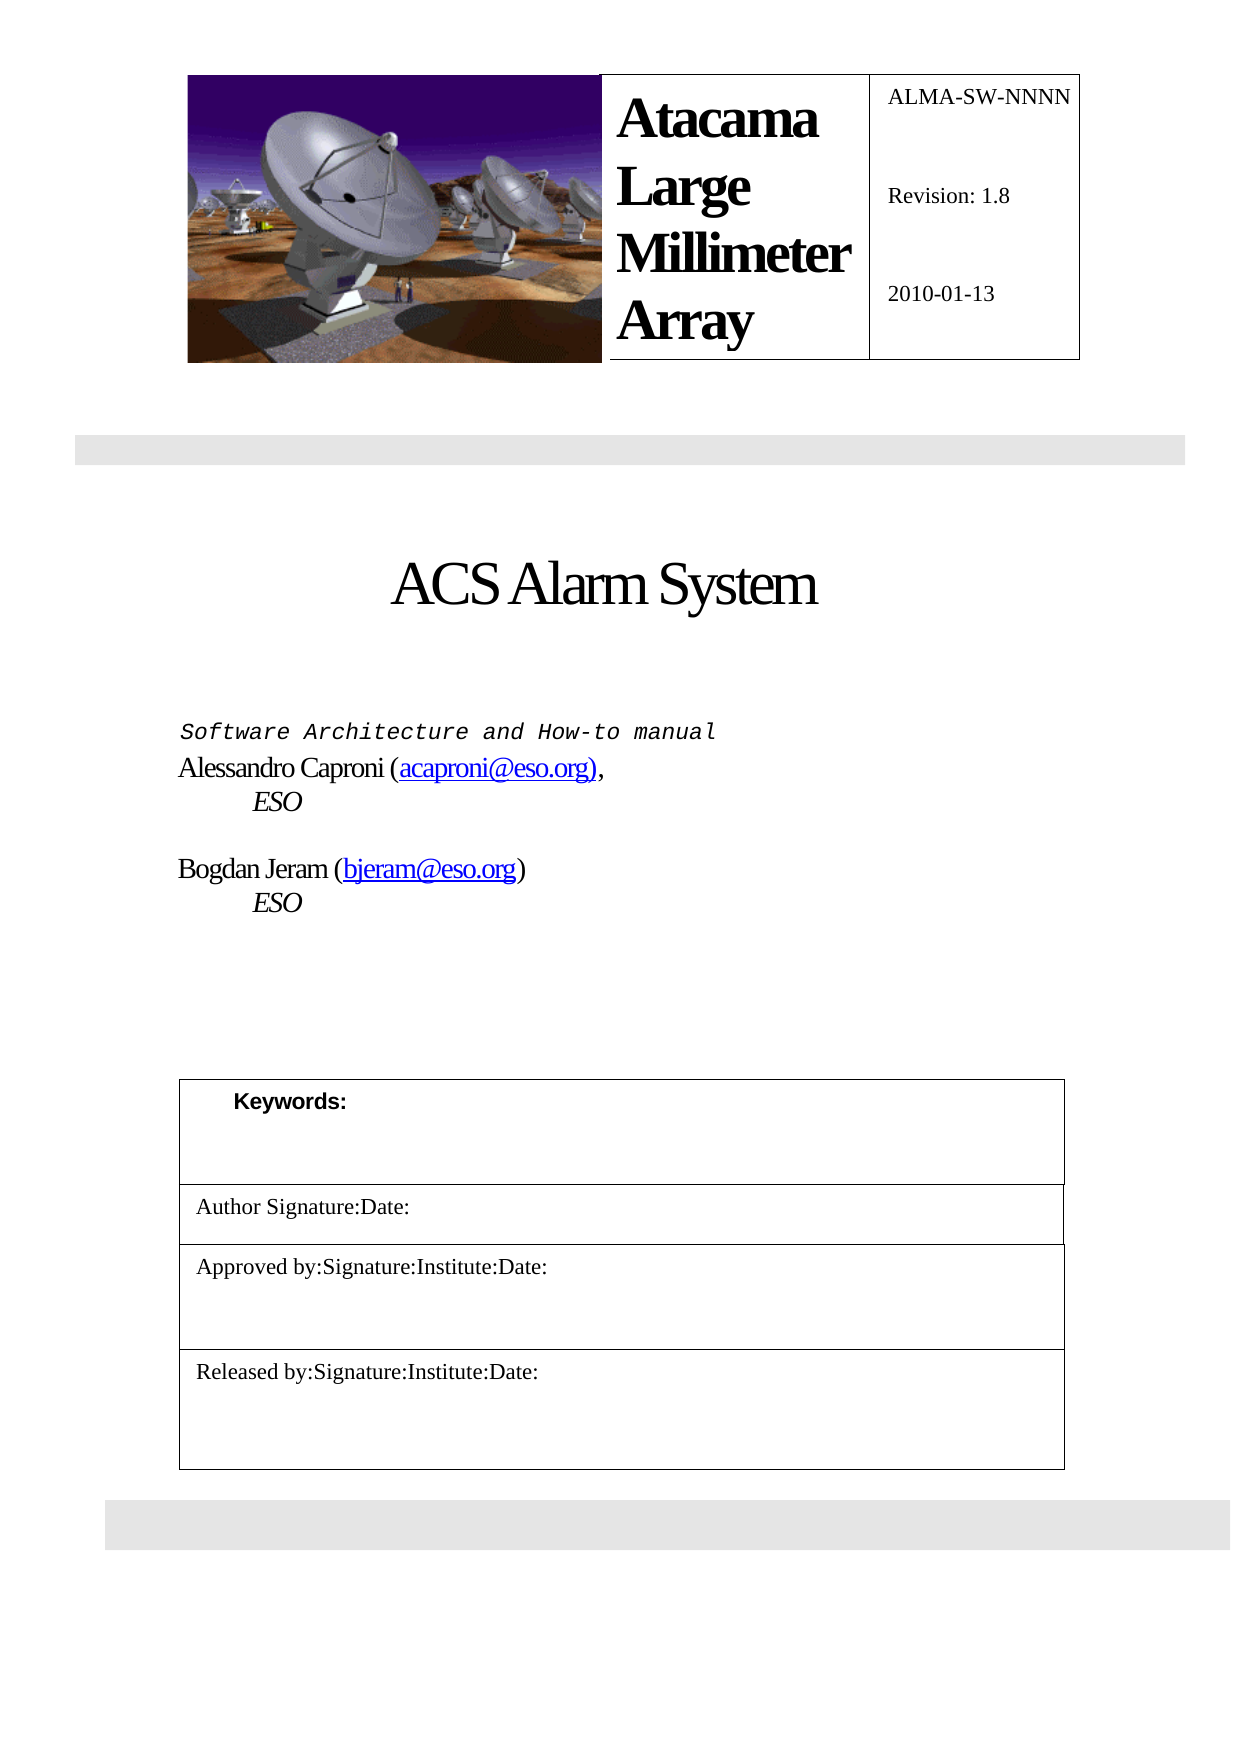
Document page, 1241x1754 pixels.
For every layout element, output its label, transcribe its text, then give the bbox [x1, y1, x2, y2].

text ESO [252, 885, 938, 918]
text Bogdan Jeram (bjeram@eso.org) [177, 851, 938, 885]
text Keywords: [233, 1088, 1048, 1115]
title ACS Alarm System [274, 546, 940, 618]
text Released by:Signature:Institute:Date: [196, 1358, 1048, 1385]
text Approved by:Signature:Institute:Date: [196, 1253, 1048, 1280]
text Software Architecture and How-to manual [180, 720, 1064, 746]
text Alessandro Caproni (acaproni@eso.org), [177, 751, 938, 784]
text ESO [252, 784, 938, 818]
text Author Signature:Date: [196, 1193, 1048, 1220]
